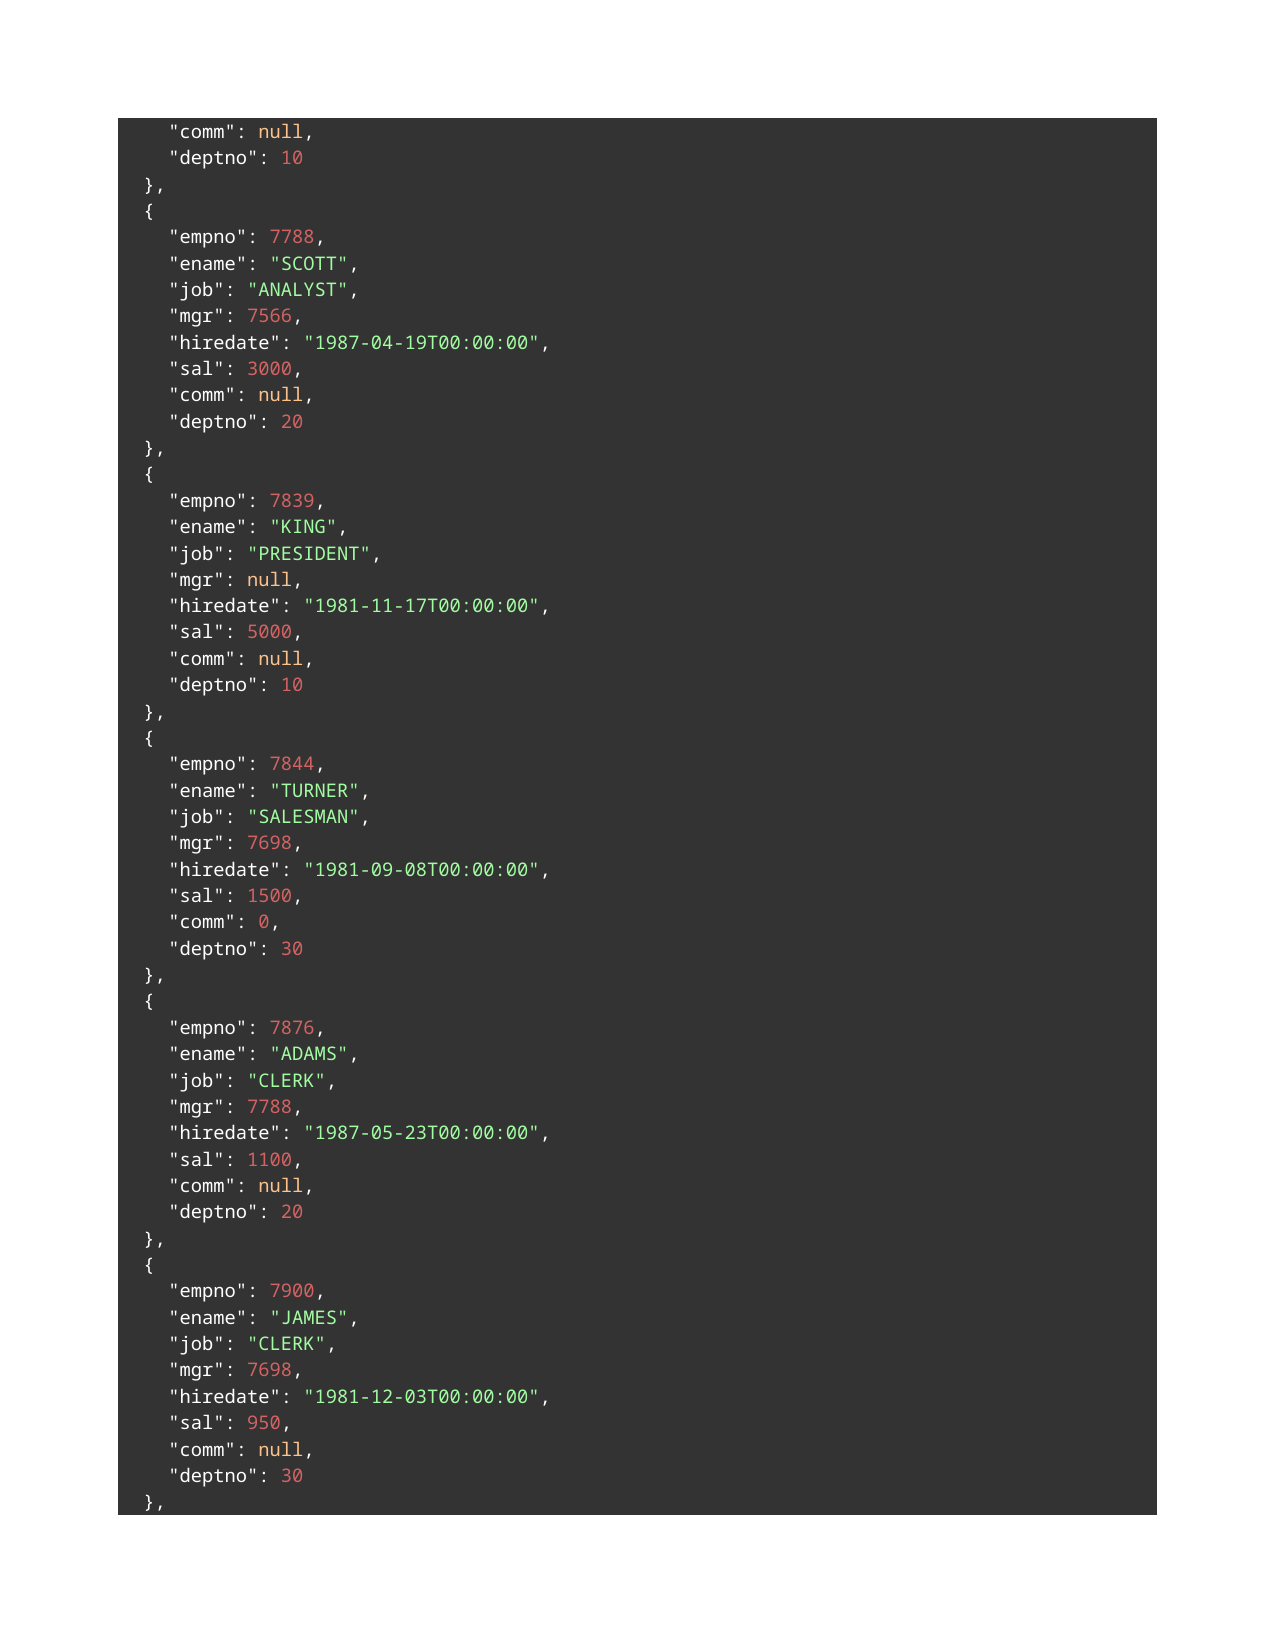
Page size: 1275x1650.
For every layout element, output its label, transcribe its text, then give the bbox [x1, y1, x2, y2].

text "comm": null, [118, 1172, 1157, 1199]
text "empno": 7788, [118, 223, 1157, 250]
text "sal": 950, [118, 1409, 1157, 1436]
text "mgr": null, [118, 566, 1157, 592]
text "job": "CLERK", [118, 1067, 1157, 1093]
text "comm": null, [118, 382, 1157, 408]
text "deptno": 30 [118, 1462, 1157, 1488]
text "comm": null, [118, 1436, 1157, 1462]
text "hiredate": "1981-09-08T00:00:00", [118, 856, 1157, 882]
text }, [118, 171, 1157, 197]
text "job": "PRESIDENT", [118, 540, 1157, 566]
text "mgr": 7788, [118, 1093, 1157, 1119]
text "empno": 7844, [118, 751, 1157, 777]
text "deptno": 20 [118, 408, 1157, 434]
text "hiredate": "1987-04-19T00:00:00", [118, 329, 1157, 355]
text "deptno": 20 [118, 1199, 1157, 1225]
text "hiredate": "1981-12-03T00:00:00", [118, 1383, 1157, 1409]
text }, [118, 434, 1157, 461]
text }, [118, 698, 1157, 724]
text "sal": 1500, [118, 882, 1157, 909]
text "deptno": 10 [118, 672, 1157, 698]
text { [118, 988, 1157, 1014]
text "comm": null, [118, 645, 1157, 672]
text { [118, 1251, 1157, 1278]
text "job": "CLERK", [118, 1330, 1157, 1357]
text "deptno": 30 [118, 935, 1157, 961]
text "hiredate": "1981-11-17T00:00:00", [118, 592, 1157, 619]
text "empno": 7876, [118, 1014, 1157, 1041]
text "empno": 7900, [118, 1278, 1157, 1304]
text }, [118, 1225, 1157, 1251]
text "comm": null, [118, 118, 1157, 144]
text "sal": 3000, [118, 355, 1157, 382]
text "mgr": 7698, [118, 1357, 1157, 1383]
text { [118, 724, 1157, 751]
text "ename": "ADAMS", [118, 1041, 1157, 1067]
text "hiredate": "1987-05-23T00:00:00", [118, 1119, 1157, 1146]
text }, [118, 961, 1157, 988]
text "empno": 7839, [118, 487, 1157, 513]
text { [118, 197, 1157, 223]
text "ename": "JAMES", [118, 1304, 1157, 1330]
text }, [118, 1488, 1157, 1515]
text "mgr": 7566, [118, 303, 1157, 329]
text "job": "ANALYST", [118, 276, 1157, 303]
text "sal": 1100, [118, 1146, 1157, 1172]
text "ename": "TURNER", [118, 777, 1157, 803]
text "job": "SALESMAN", [118, 803, 1157, 830]
text "mgr": 7698, [118, 830, 1157, 856]
text { [118, 461, 1157, 487]
text "deptno": 10 [118, 144, 1157, 171]
text "comm": 0, [118, 909, 1157, 935]
text "ename": "SCOTT", [118, 250, 1157, 276]
text "ename": "KING", [118, 513, 1157, 540]
text "sal": 5000, [118, 619, 1157, 645]
